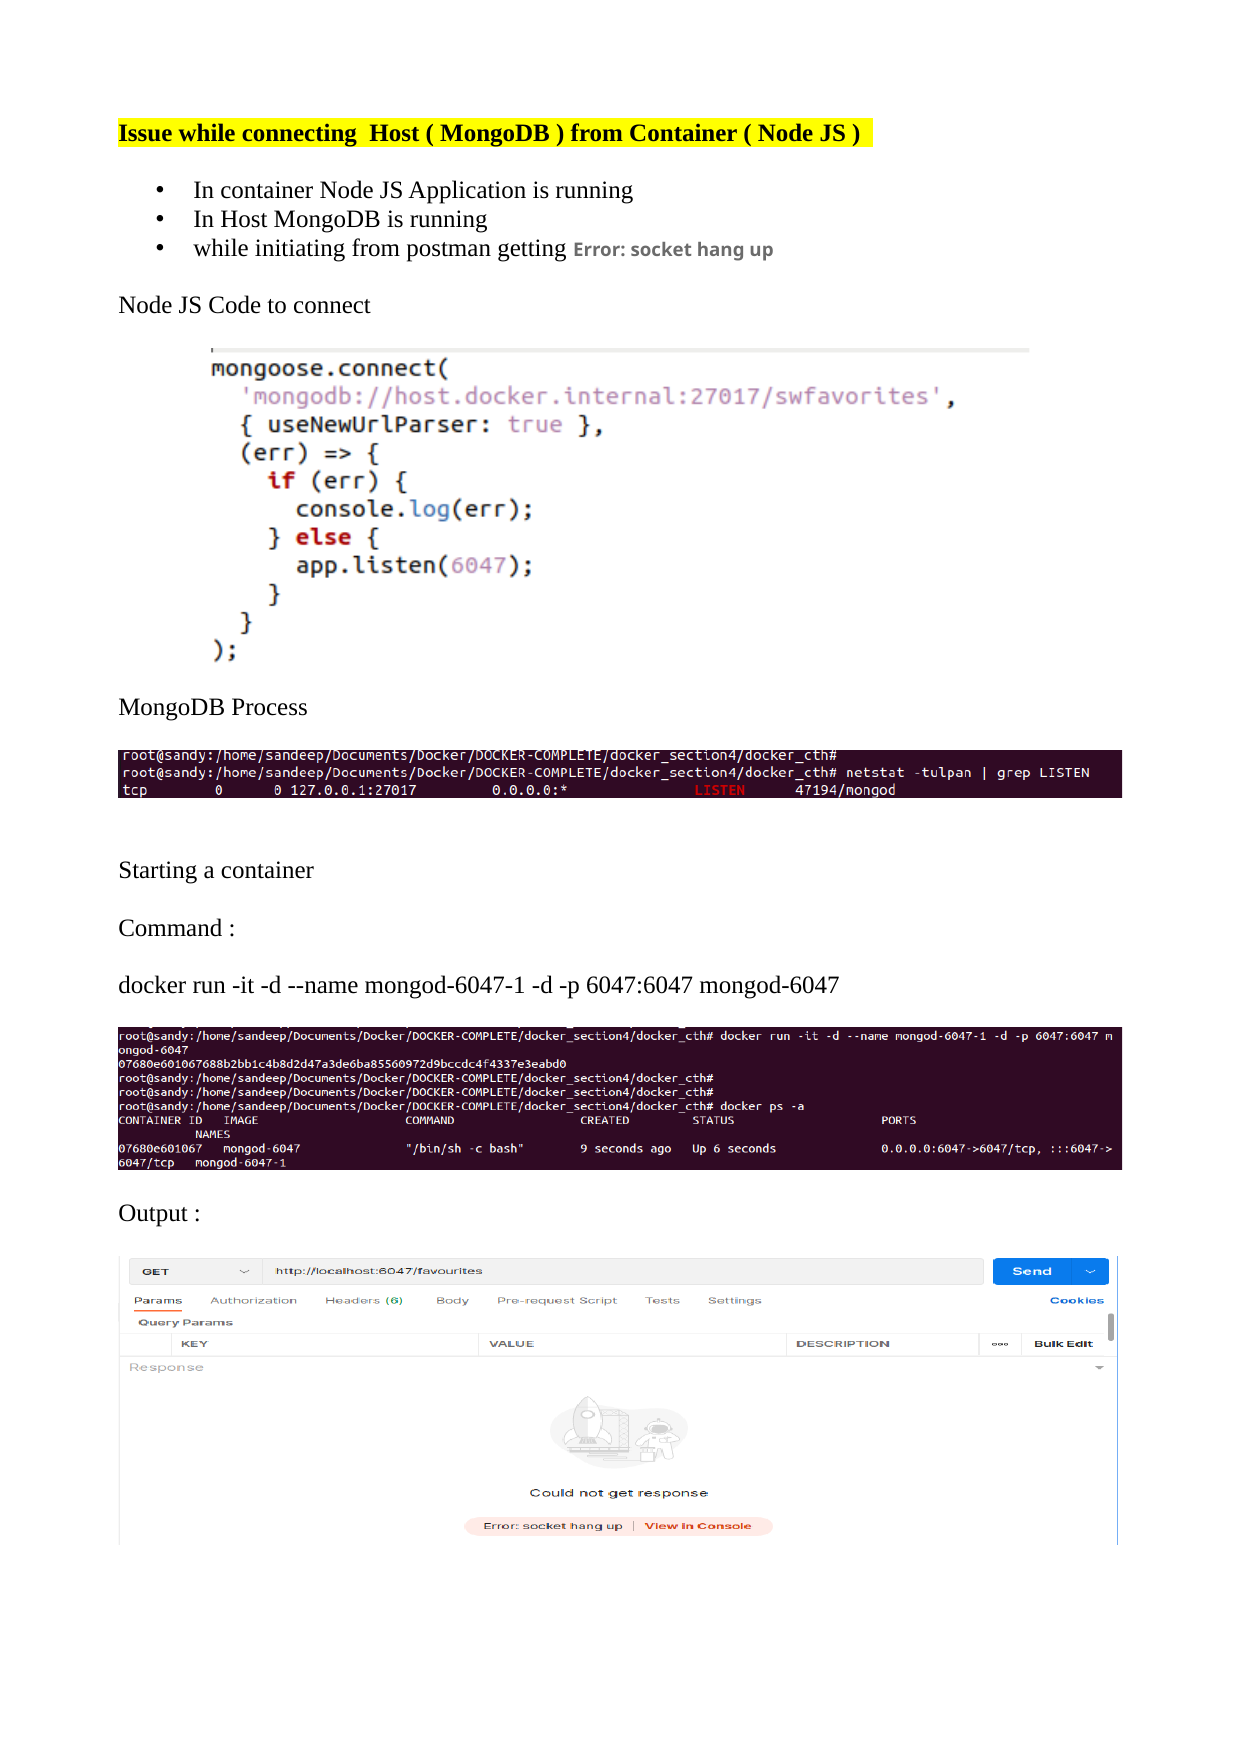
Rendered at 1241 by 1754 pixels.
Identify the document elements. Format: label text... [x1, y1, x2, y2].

picture [210, 348, 1030, 664]
list In container Node JS Application is running [156, 176, 1122, 204]
text MongoDB Process [118, 692, 1122, 721]
text Node JS Code to connect [118, 291, 1122, 319]
text Issue while connecting Host ( MongoDB ) from Container ( Node JS ) [118, 118, 1122, 147]
list In Host MongoDB is running [156, 204, 1122, 233]
text Starting a container [118, 855, 1122, 884]
list while initiating from postman getting Error: socket hang up [156, 233, 1122, 262]
picture [118, 750, 1123, 798]
text docker run -it -d --name mongod-6047-1 -d -p 6047:6047 mongod-6047 [118, 970, 1122, 999]
picture [118, 1256, 1123, 1545]
text Output : [118, 1198, 1122, 1227]
text Command : [118, 913, 1122, 941]
picture [118, 1027, 1123, 1170]
